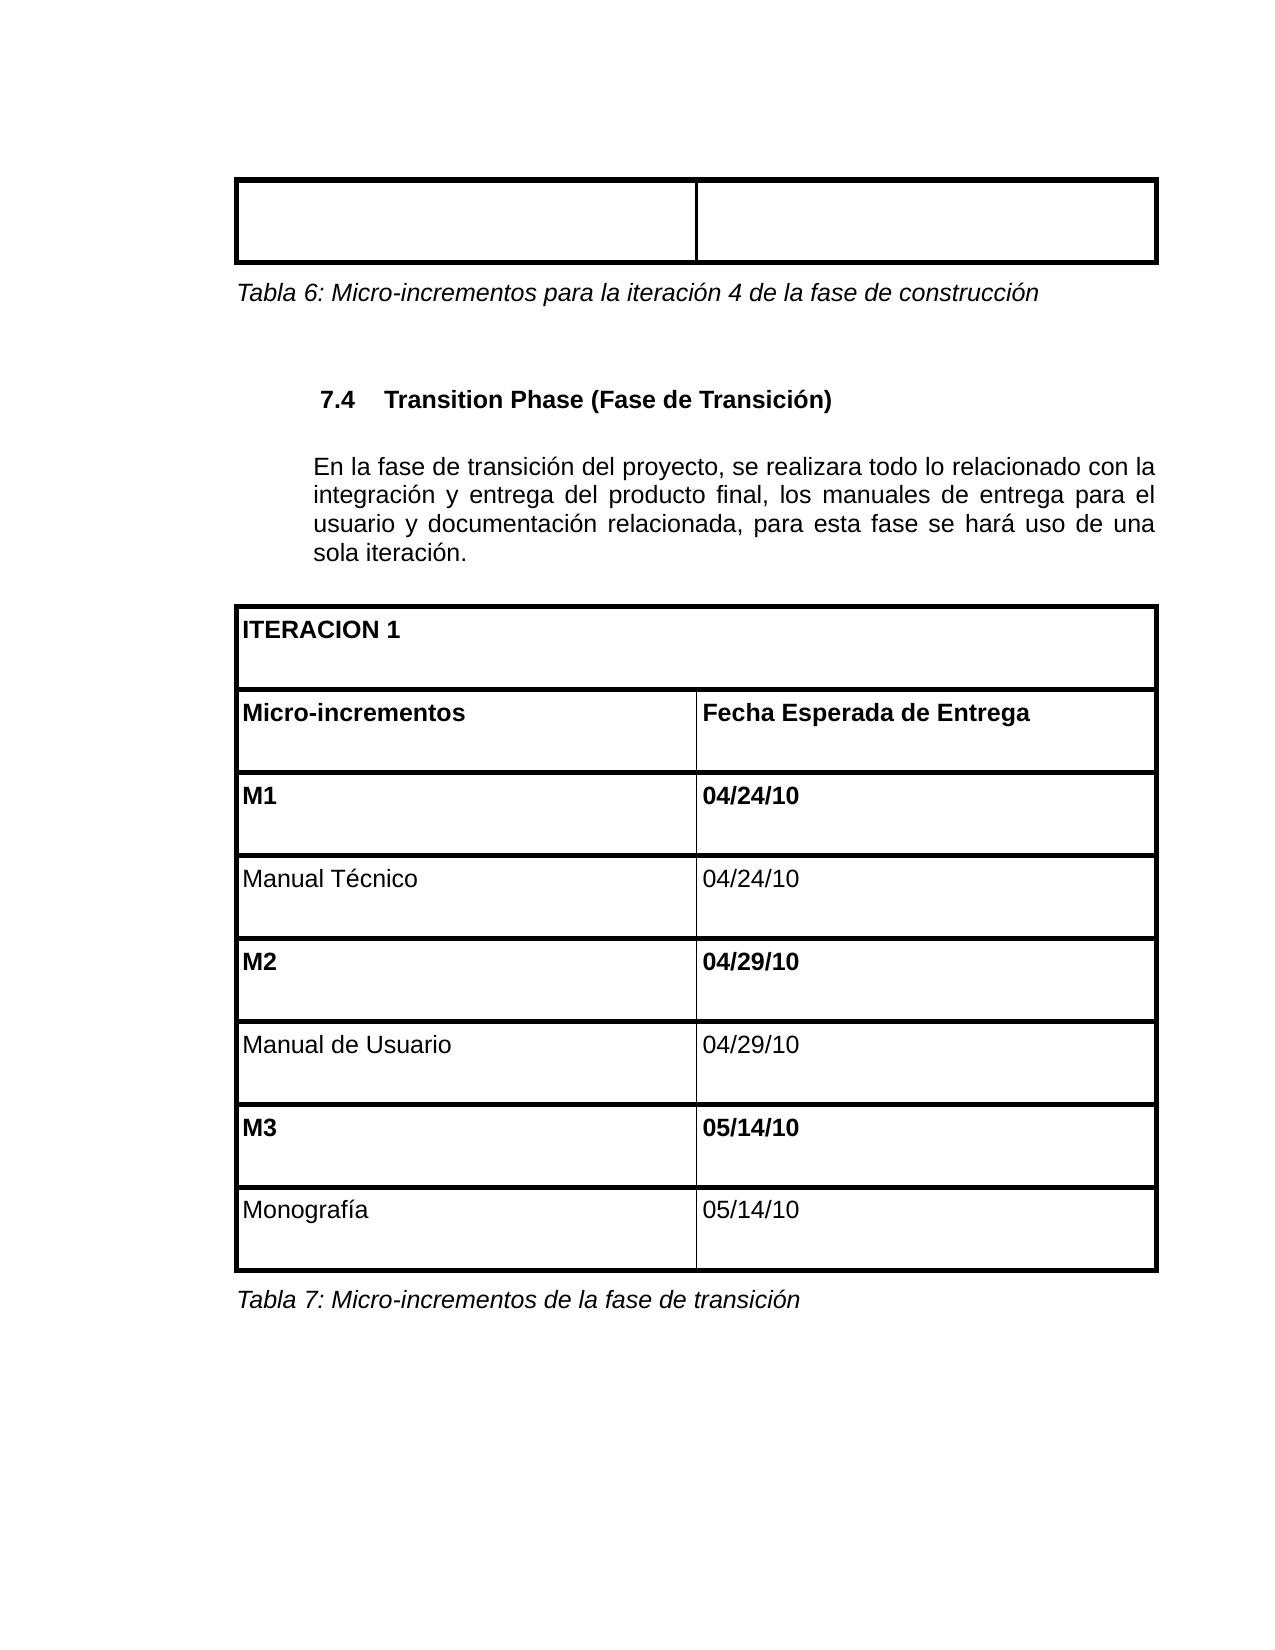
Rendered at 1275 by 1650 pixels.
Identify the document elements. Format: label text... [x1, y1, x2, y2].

table_cell 14/05/10 [697, 1107, 1154, 1184]
table_cell [239, 183, 695, 260]
table_cell M1 [239, 775, 696, 853]
table_cell 24/04/10 [697, 858, 1154, 936]
table_cell Micro-incrementos [239, 692, 696, 770]
table_cell Fecha Esperada de Entrega [697, 692, 1154, 770]
table_cell Monografía [239, 1190, 696, 1267]
table_cell 29/04/10 [697, 1024, 1154, 1102]
text Tabla 7: Micro-incrementos de la fase de transición [236, 1285, 1157, 1314]
list Transition Phase (Fase de Transición) [313, 385, 1157, 414]
table_cell M3 [239, 1107, 696, 1184]
table_cell [698, 183, 1154, 260]
table_header ITERACION 1 [239, 609, 1154, 687]
table_cell Manual Técnico [239, 858, 696, 936]
list En la fase de transición del proyecto, se realizara todo lo relacionado con la integración y entrega del producto final, los manuales de entrega para el usuario y documentación relacionada, para esta fase se hará uso de una sola iteración. [313, 452, 1157, 567]
table_cell 29/04/10 [697, 941, 1154, 1019]
table_cell 24/04/10 [697, 775, 1154, 853]
table_cell Manual de Usuario [239, 1024, 696, 1102]
table_cell 14/05/10 [697, 1190, 1154, 1267]
text Tabla 6: Micro-incrementos para la iteración 4 de la fase de construcción [236, 278, 1157, 307]
table_cell M2 [239, 941, 696, 1019]
